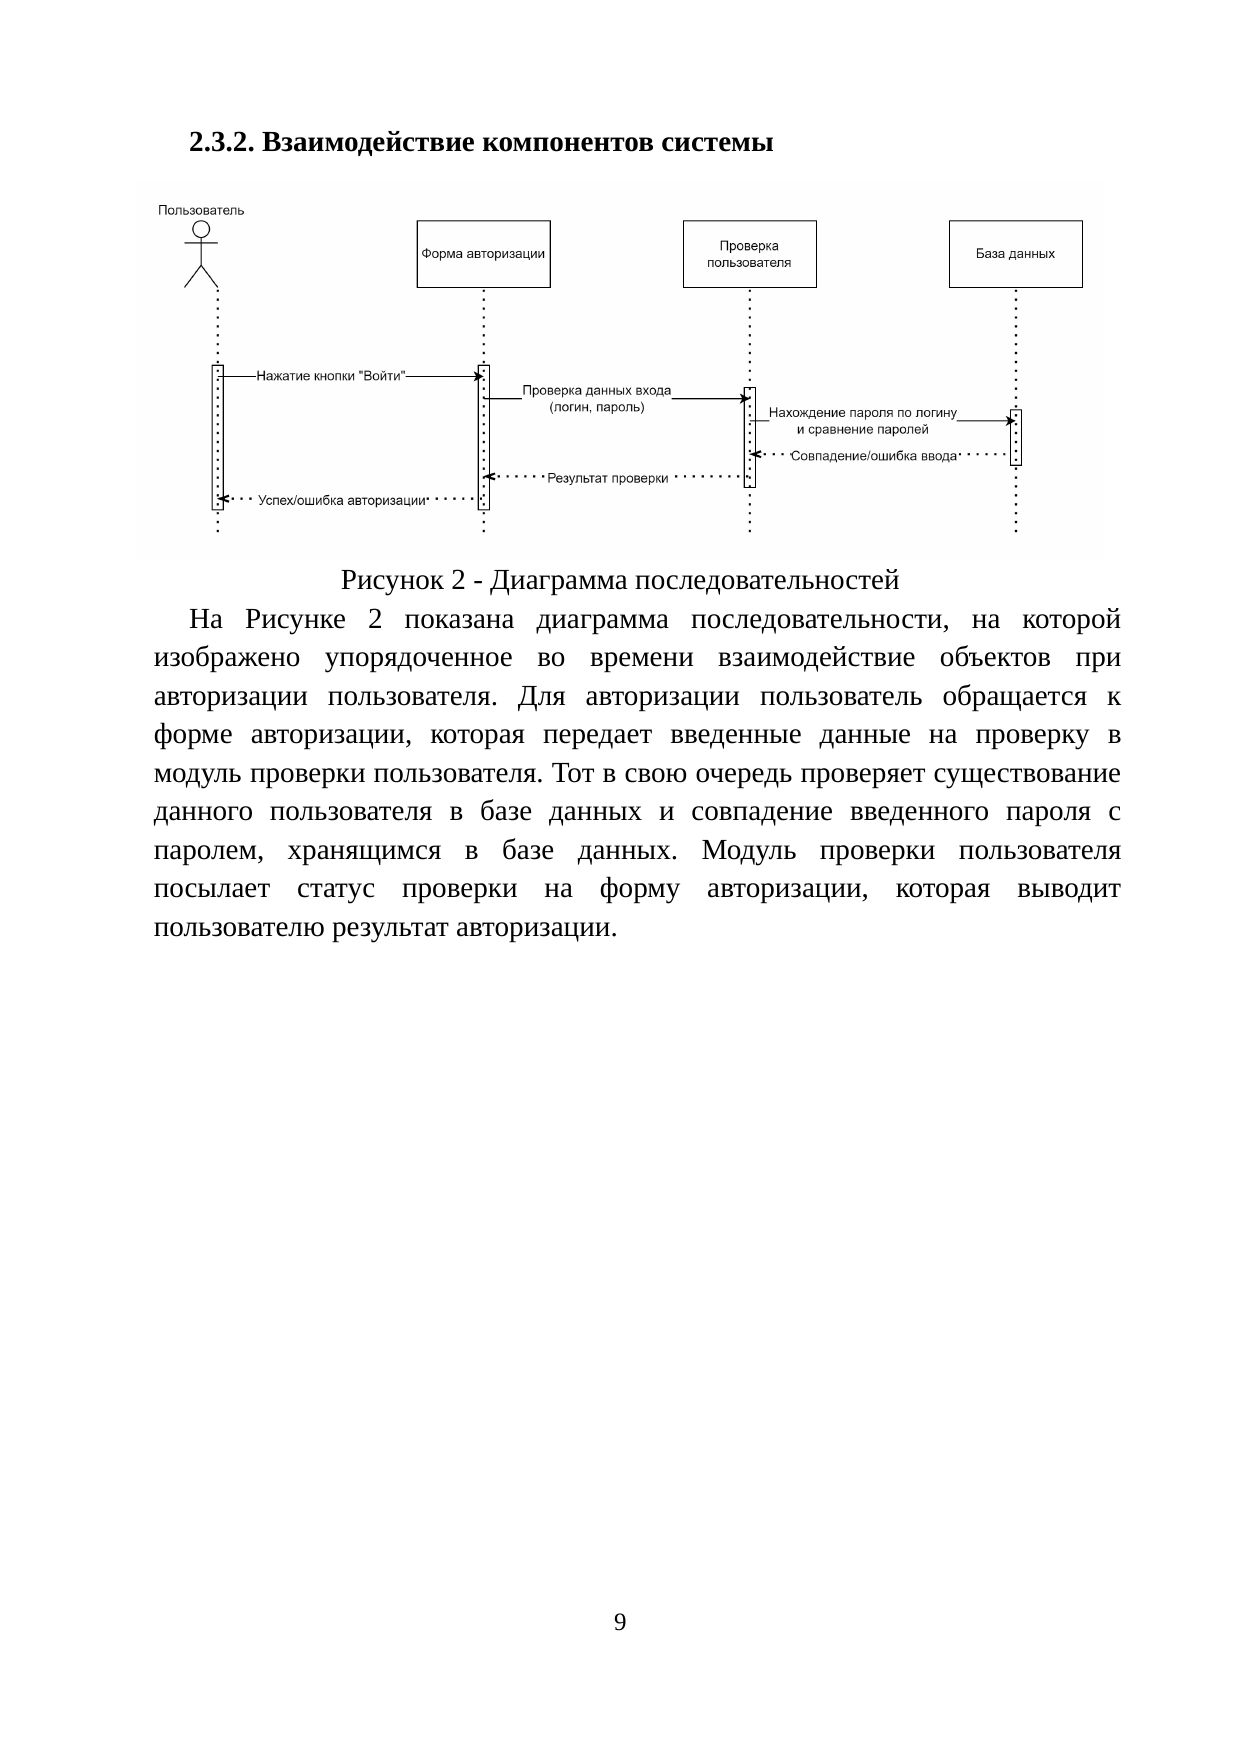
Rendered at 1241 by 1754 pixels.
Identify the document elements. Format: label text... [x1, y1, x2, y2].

text На Рисунке 2 показана диаграмма последовательности, на которой изображено упорядоченное во времени взаимодействие объектов при авторизации пользователя. Для авторизации пользователь обращается к форме авторизации, которая передает введенные данные на проверку в модуль проверки пользователя. Тот в свою очередь проверяет существование данного пользователя в базе данных и совпадение введенного пароля с паролем, хранящимся в базе данных. Модуль проверки пользователя посылает статус проверки на форму авторизации, которая выводит пользователю результат авторизации. [136, 168, 1122, 943]
subtitle Взаимодействие компонентов системы [189, 124, 1122, 158]
text Рисунок 2 - Диаграмма последовательностей [136, 558, 1104, 596]
picture [135, 181, 1105, 558]
